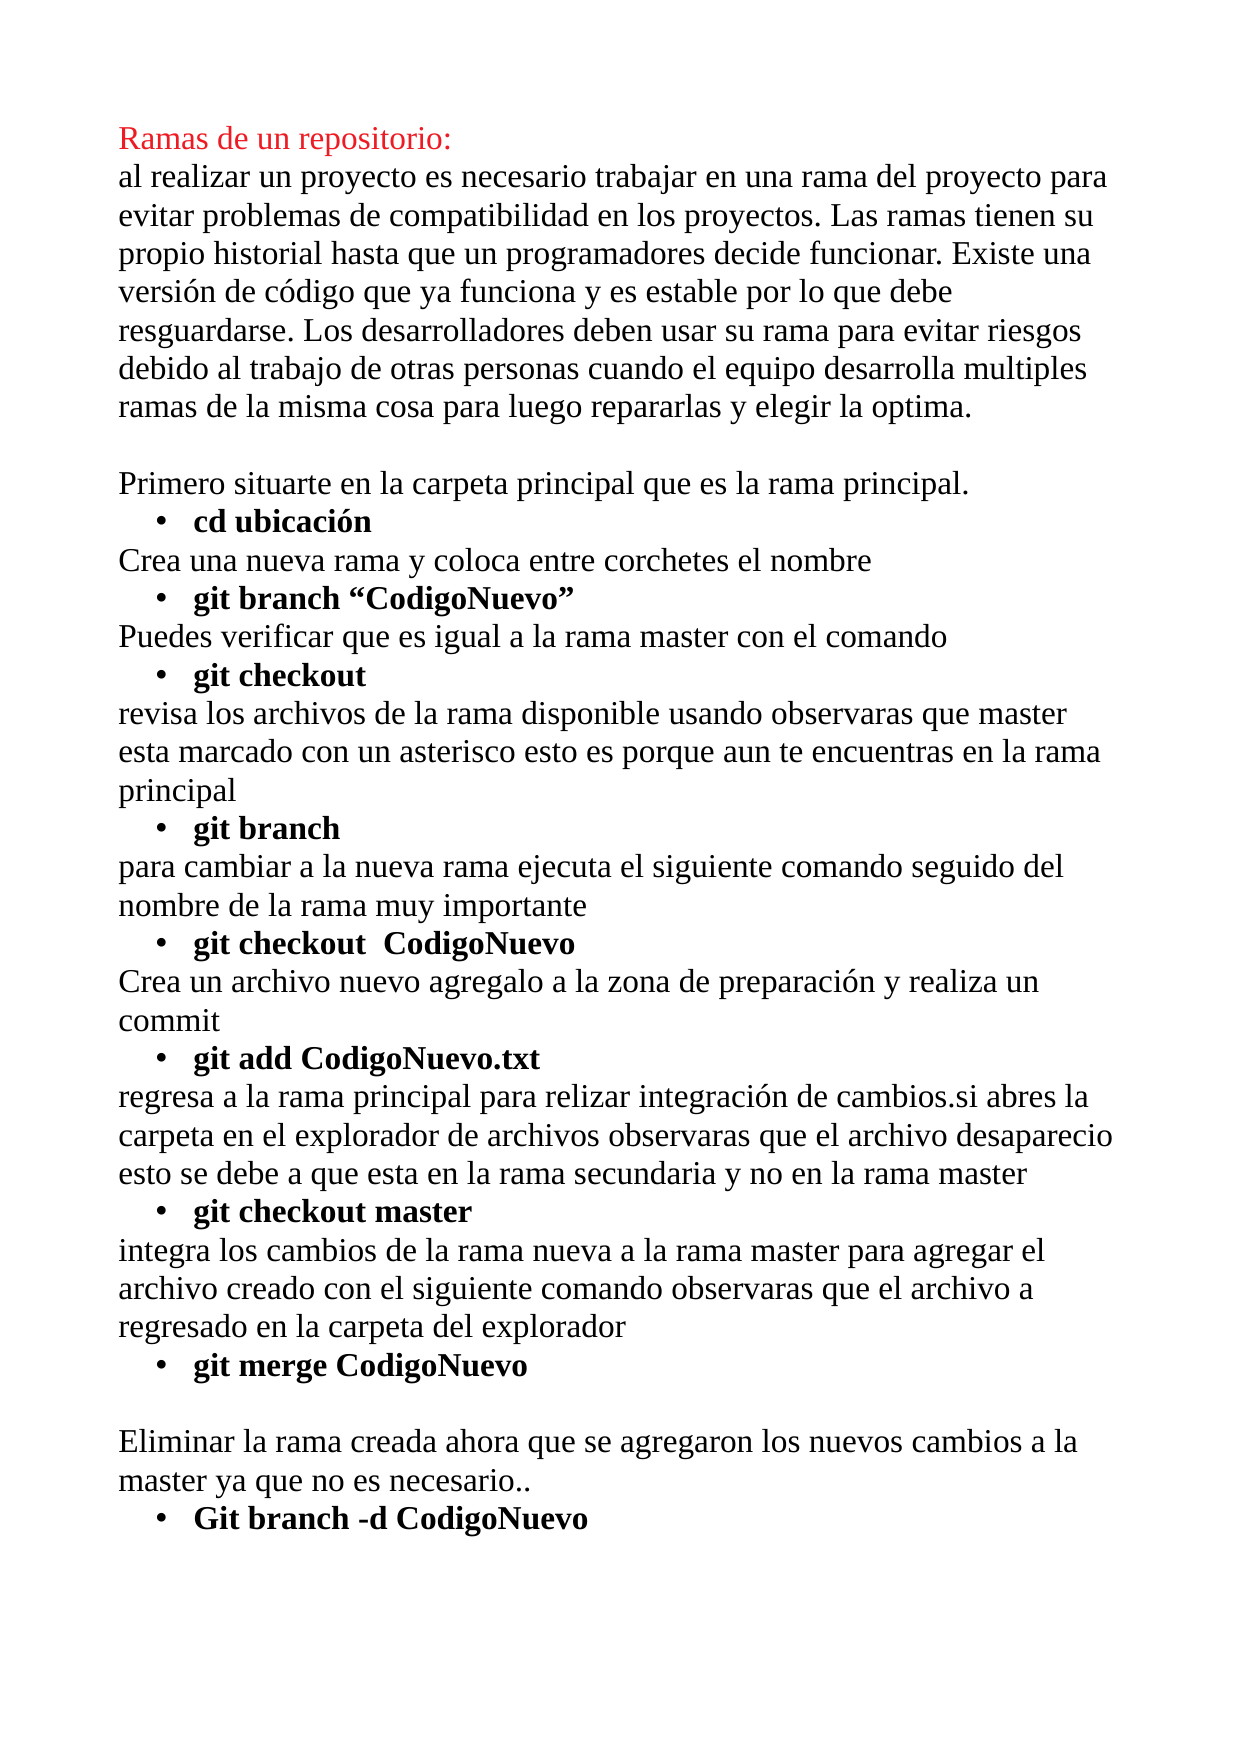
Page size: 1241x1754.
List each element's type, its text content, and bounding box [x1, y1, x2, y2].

list git merge CodigoNuevo [156, 1345, 1122, 1383]
list Git branch -d CodigoNuevo [156, 1498, 1122, 1536]
text Crea un archivo nuevo agregalo a la zona de preparación y realiza un commit [118, 961, 1122, 1038]
text Primero situarte en la carpeta principal que es la rama principal. [118, 463, 1122, 501]
list git checkout CodigoNuevo [156, 923, 1122, 961]
list git add CodigoNuevo.txt [156, 1038, 1122, 1076]
text revisa los archivos de la rama disponible usando observaras que master esta marcado con un asterisco esto es porque aun te encuentras en la rama principal [118, 693, 1122, 808]
list cd ubicación [156, 501, 1122, 540]
text para cambiar a la nueva rama ejecuta el siguiente comando seguido del nombre de la rama muy importante [118, 846, 1122, 923]
text al realizar un proyecto es necesario trabajar en una rama del proyecto para evitar problemas de compatibilidad en los proyectos. Las ramas tienen su propio historial hasta que un programadores decide funcionar. Existe una versión de código que ya funciona y es estable por lo que debe resguardarse. Los desarrolladores deben usar su rama para evitar riesgos debido al trabajo de otras personas cuando el equipo desarrolla multiples ramas de la misma cosa para luego repararlas y elegir la optima. [118, 156, 1122, 425]
text Eliminar la rama creada ahora que se agregaron los nuevos cambios a la master ya que no es necesario.. [118, 1421, 1122, 1498]
text Crea una nueva rama y coloca entre corchetes el nombre [118, 540, 1122, 578]
text Ramas de un repositorio: [118, 118, 1122, 156]
list git branch “CodigoNuevo” [156, 578, 1122, 616]
list git checkout master [156, 1191, 1122, 1230]
list git checkout [156, 655, 1122, 693]
list git branch [156, 808, 1122, 846]
text integra los cambios de la rama nueva a la rama master para agregar el archivo creado con el siguiente comando observaras que el archivo a regresado en la carpeta del explorador [118, 1230, 1122, 1345]
text regresa a la rama principal para relizar integración de cambios.si abres la carpeta en el explorador de archivos observaras que el archivo desaparecio esto se debe a que esta en la rama secundaria y no en la rama master [118, 1076, 1122, 1191]
text Puedes verificar que es igual a la rama master con el comando [118, 616, 1122, 655]
